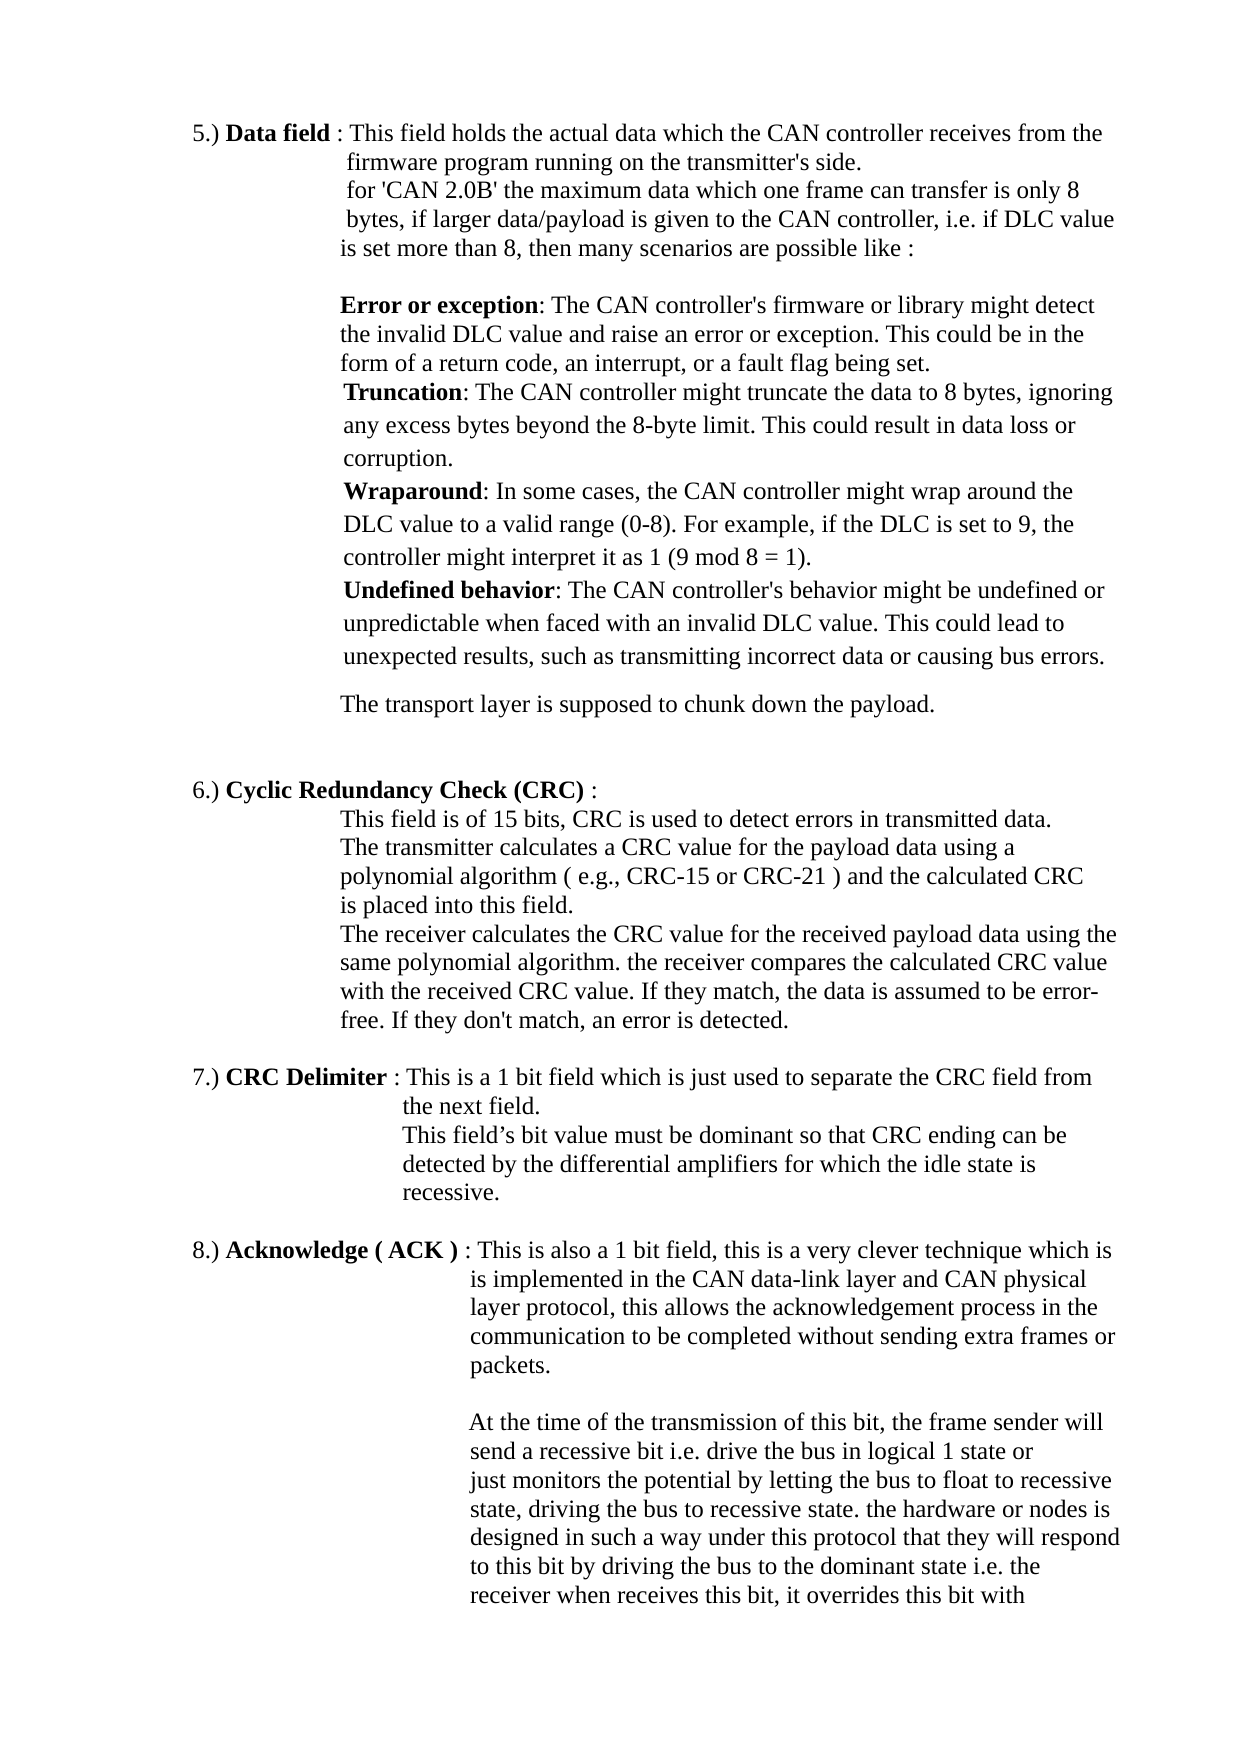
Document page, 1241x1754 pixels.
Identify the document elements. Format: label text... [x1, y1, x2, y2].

text 5.) Data field : This field holds the actual data which the CAN controller receives from the firmware program running on the transmitter's side. [118, 118, 1122, 176]
text This field is of 15 bits, CRC is used to detect errors in transmitted data. [118, 804, 1122, 832]
text the next field. [118, 1091, 1122, 1120]
text is implemented in the CAN data-link layer and CAN physical layer protocol, this allows the acknowledgement process in the communication to be completed without sending extra frames or packets. [118, 1264, 1122, 1379]
text The receiver calculates the CRC value for the received payload data using the same polynomial algorithm. the receiver compares the calculated CRC value with the received CRC value. If they match, the data is assumed to be error- free. If they don't match, an error is detected. [118, 919, 1122, 1034]
text The transmitter calculates a CRC value for the payload data using a polynomial algorithm ( e.g., CRC-15 or CRC-21 ) and the calculated CRC [118, 832, 1122, 890]
list Wraparound: In some cases, the CAN controller might wrap around the DLC value to a valid range (0-8). For example, if the DLC is set to 9, the controller might interpret it as 1 (9 mod 8 = 1). [306, 476, 1122, 571]
text This field’s bit value must be dominant so that CRC ending can be [118, 1120, 1122, 1149]
text At the time of the transmission of this bit, the frame sender will [118, 1407, 1122, 1436]
list Undefined behavior: The CAN controller's behavior might be undefined or unpredictable when faced with an invalid DLC value. This could lead to unexpected results, such as transmitting incorrect data or causing bus errors. [306, 575, 1122, 670]
text is placed into this field. [118, 890, 1122, 919]
text bytes, if larger data/payload is given to the CAN controller, i.e. if DLC value [118, 204, 1122, 233]
text for 'CAN 2.0B' the maximum data which one frame can transfer is only 8 [118, 176, 1122, 204]
text The transport layer is supposed to chunk down the payload. [118, 689, 1122, 717]
text detected by the differential amplifiers for which the idle state is [118, 1149, 1122, 1177]
text recessive. [118, 1177, 1122, 1206]
text just monitors the potential by letting the bus to float to recessive state, driving the bus to recessive state. the hardware or nodes is designed in such a way under this protocol that they will respond to this bit by driving the bus to the dominant state i.e. the receiver when receives this bit, it overrides this bit with [118, 1465, 1122, 1609]
list Truncation: The CAN controller might truncate the data to 8 bytes, ignoring any excess bytes beyond the 8-byte limit. This could result in data loss or corruption. [306, 377, 1122, 472]
text 6.) Cyclic Redundancy Check (CRC) : [118, 775, 1122, 804]
text 7.) CRC Delimiter : This is a 1 bit field which is just used to separate the CRC field from [118, 1062, 1122, 1091]
text Error or exception: The CAN controller's firmware or library might detect the invalid DLC value and raise an error or exception. This could be in the form of a return code, an interrupt, or a fault flag being set. [118, 291, 1122, 377]
text send a recessive bit i.e. drive the bus in logical 1 state or [118, 1436, 1122, 1465]
text 8.) Acknowledge ( ACK ) : This is also a 1 bit field, this is a very clever technique which is [118, 1235, 1122, 1264]
text is set more than 8, then many scenarios are possible like : [118, 233, 1122, 262]
